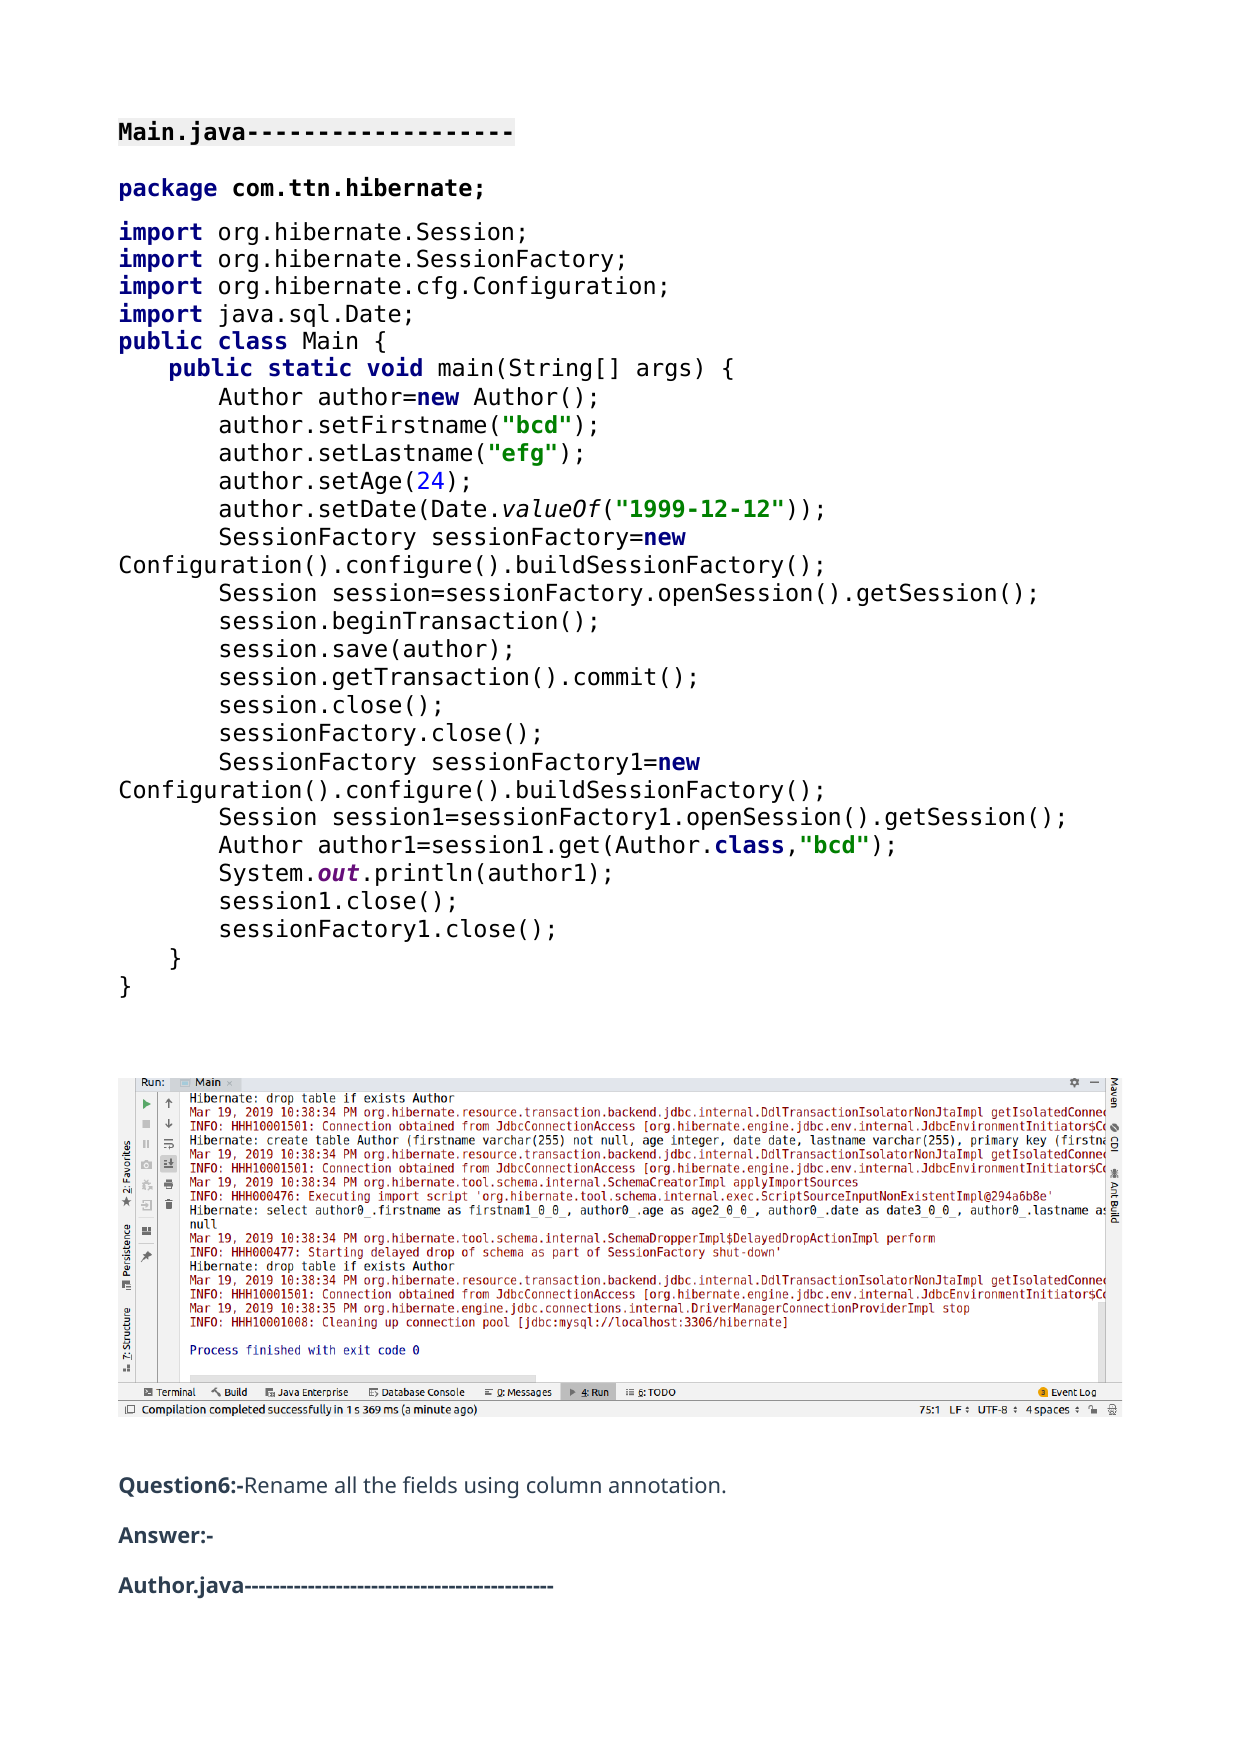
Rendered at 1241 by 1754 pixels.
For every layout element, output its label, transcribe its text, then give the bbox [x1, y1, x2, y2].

text System.out.println(author1); [118, 860, 1122, 888]
text author.setAge(24); [118, 467, 1122, 496]
text sessionFactory.close(); [118, 720, 1122, 748]
text public class Main { [118, 328, 1122, 355]
text SessionFactory sessionFactory=new Configuration().configure().buildSessionFactory(); [118, 524, 1122, 579]
text Session session1=sessionFactory1.openSession().getSession(); [118, 803, 1122, 832]
text Answer:- [118, 1520, 1122, 1550]
text Author author=new Author(); [118, 383, 1122, 411]
text session.close(); [118, 692, 1122, 720]
text import org.hibernate.SessionFactory; [118, 245, 1122, 273]
text author.setFirstname("bcd"); [118, 411, 1122, 439]
text session.beginTransaction(); [118, 607, 1122, 636]
text import org.hibernate.cfg.Configuration; [118, 273, 1122, 300]
text session1.close(); [118, 888, 1122, 916]
text session.getTransaction().commit(); [118, 664, 1122, 692]
text Author author1=session1.get(Author.class,"bcd"); [118, 832, 1122, 860]
text sessionFactory1.close(); [118, 916, 1122, 944]
text } [118, 944, 1122, 972]
text package com.ttn.hibernate; [118, 175, 1122, 202]
text Author.java-------------------------------------------- [118, 1570, 1122, 1600]
text session.save(author); [118, 636, 1122, 664]
text import java.sql.Date; [118, 300, 1122, 328]
text Question6:-Rename all the fields using column annotation. [118, 1470, 1122, 1500]
text } [118, 972, 1122, 1000]
text Main.java------------------- [118, 118, 1122, 146]
text author.setDate(Date.valueOf("1999-12-12")); [118, 496, 1122, 524]
picture [118, 1078, 1123, 1417]
text import org.hibernate.Session; [118, 218, 1122, 245]
text Session session=sessionFactory.openSession().getSession(); [118, 579, 1122, 607]
text SessionFactory sessionFactory1=new Configuration().configure().buildSessionFactory(); [118, 748, 1122, 803]
text author.setLastname("efg"); [118, 439, 1122, 467]
text public static void main(String[] args) { [118, 355, 1122, 383]
